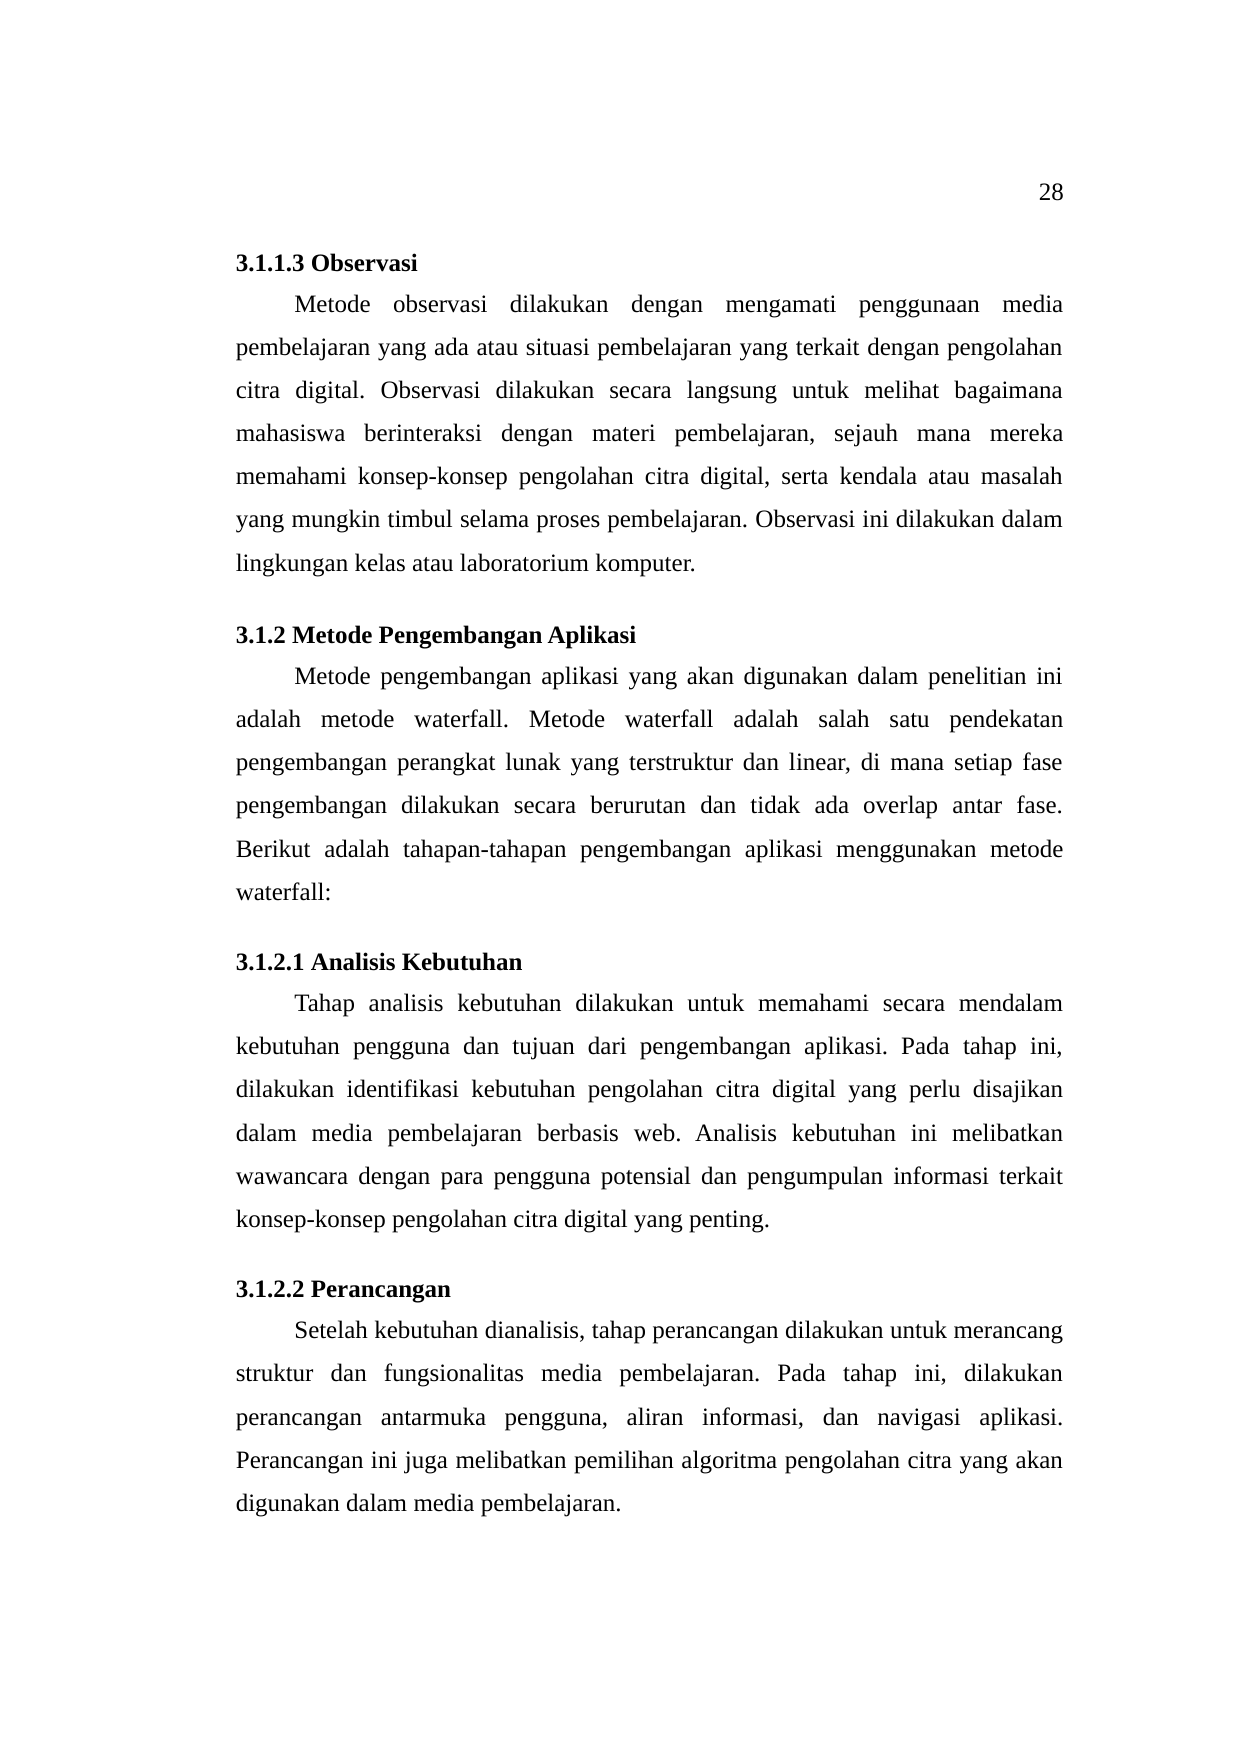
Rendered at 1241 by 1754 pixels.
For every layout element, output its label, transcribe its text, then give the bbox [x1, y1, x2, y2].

subtitle Analisis Kebutuhan [236, 947, 1063, 976]
text Tahap analisis kebutuhan dilakukan untuk memahami secara mendalam kebutuhan pengguna dan tujuan dari pengembangan aplikasi. Pada tahap ini, dilakukan identifikasi kebutuhan pengolahan citra digital yang perlu disajikan dalam media pembelajaran berbasis web. Analisis kebutuhan ini melibatkan wawancara dengan para pengguna potensial dan pengumpulan informasi terkait konsep-konsep pengolahan citra digital yang penting. [236, 988, 1063, 1233]
subtitle Perancangan [236, 1274, 1063, 1303]
subtitle Metode Pengembangan Aplikasi [236, 620, 1063, 649]
subtitle Observasi [236, 248, 1063, 276]
text Metode pengembangan aplikasi yang akan digunakan dalam penelitian ini adalah metode waterfall. Metode waterfall adalah salah satu pendekatan pengembangan perangkat lunak yang terstruktur dan linear, di mana setiap fase pengembangan dilakukan secara berurutan dan tidak ada overlap antar fase. Berikut adalah tahapan-tahapan pengembangan aplikasi menggunakan metode waterfall: [236, 661, 1063, 906]
text Metode observasi dilakukan dengan mengamati penggunaan media pembelajaran yang ada atau situasi pembelajaran yang terkait dengan pengolahan citra digital. Observasi dilakukan secara langsung untuk melihat bagaimana mahasiswa berinteraksi dengan materi pembelajaran, sejauh mana mereka memahami konsep-konsep pengolahan citra digital, serta kendala atau masalah yang mungkin timbul selama proses pembelajaran. Observasi ini dilakukan dalam lingkungan kelas atau laboratorium komputer. [236, 289, 1063, 576]
text Setelah kebutuhan dianalisis, tahap perancangan dilakukan untuk merancang struktur dan fungsionalitas media pembelajaran. Pada tahap ini, dilakukan perancangan antarmuka pengguna, aliran informasi, dan navigasi aplikasi. Perancangan ini juga melibatkan pemilihan algoritma pengolahan citra yang akan digunakan dalam media pembelajaran. [236, 1315, 1063, 1517]
